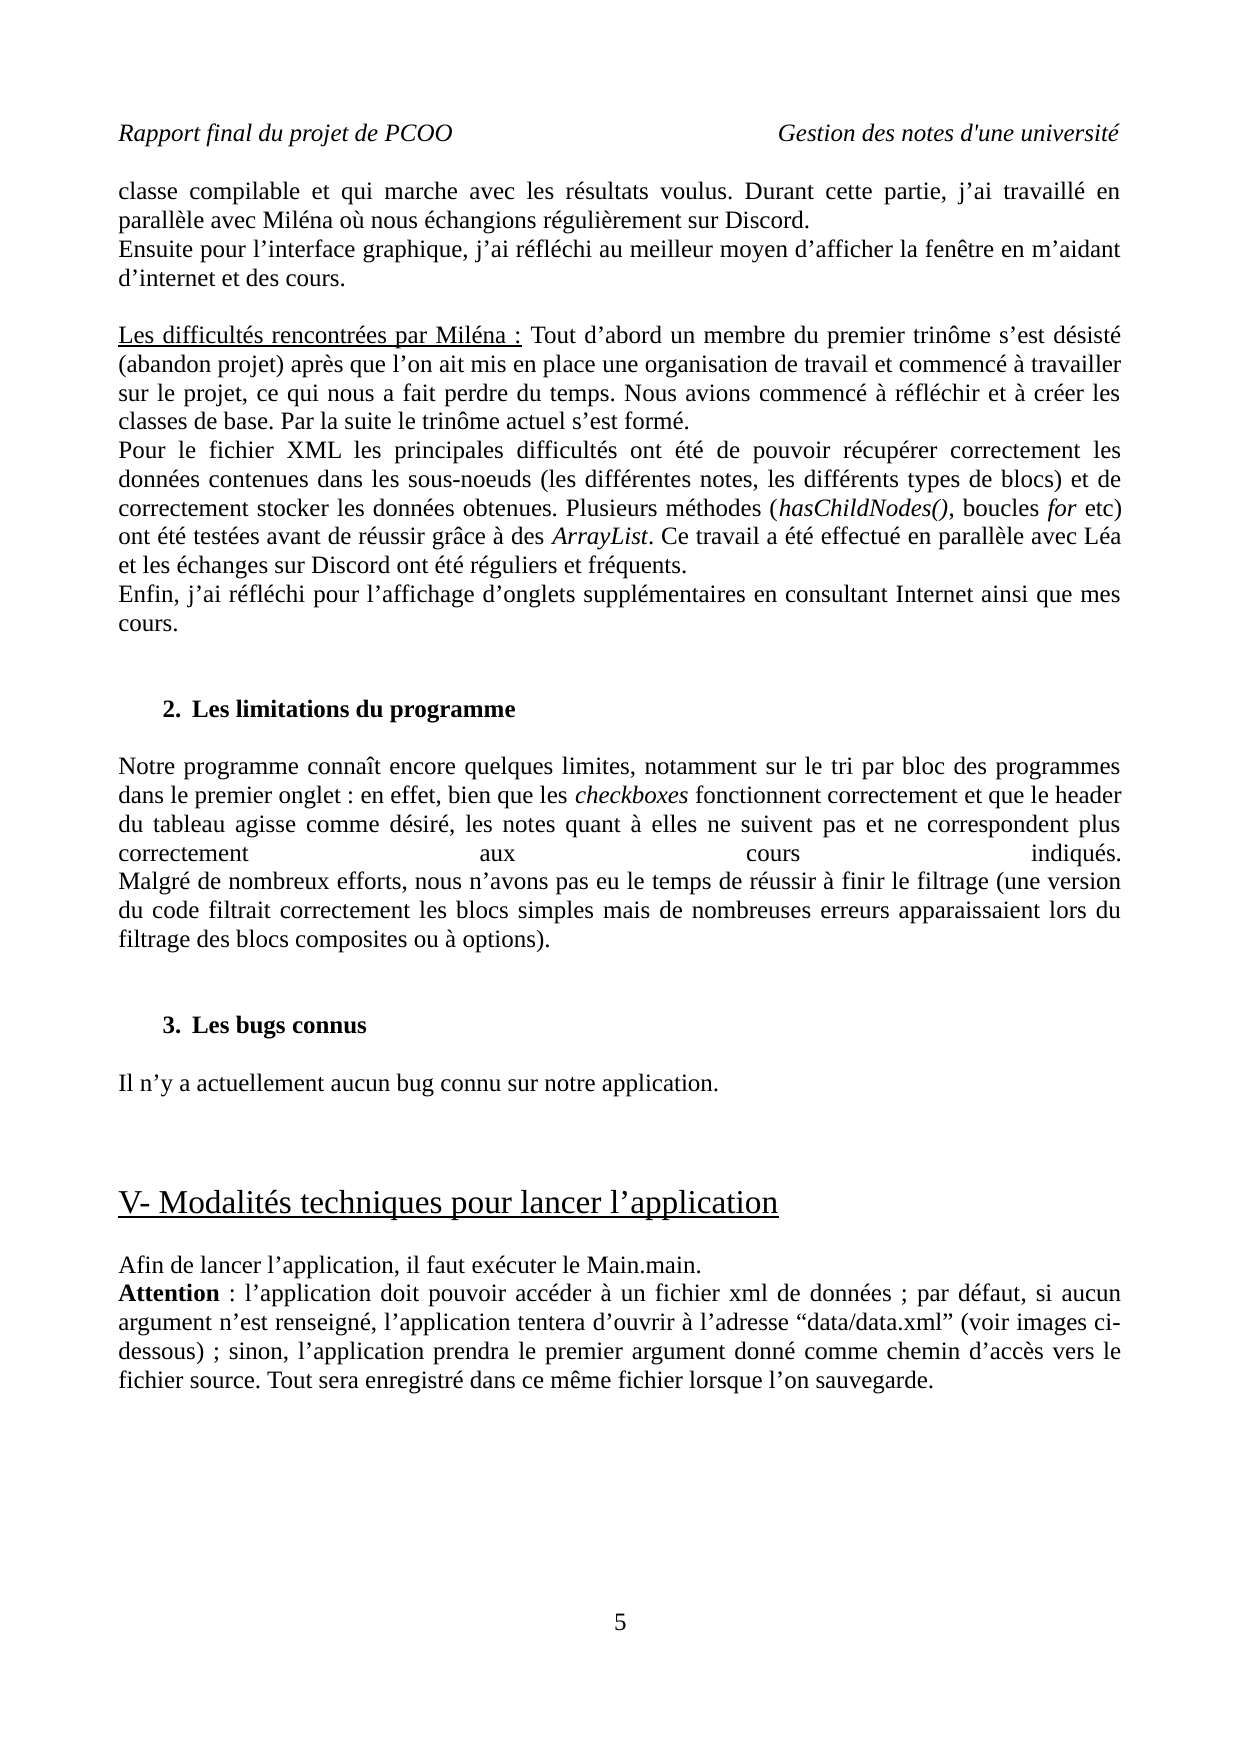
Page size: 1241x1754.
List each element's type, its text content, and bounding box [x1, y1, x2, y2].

text Les difficultés rencontrées par Miléna : Tout d’abord un membre du premier trinôme s’est désisté (abandon projet) après que l’on ait mis en place une organisation de travail et commencé à travailler sur le projet, ce qui nous a fait perdre du temps. Nous avions commencé à réfléchir et à créer les classes de base. Par la suite le trinôme actuel s’est formé. [118, 320, 1122, 435]
list Les limitations du programme [162, 694, 1122, 723]
text Il n’y a actuellement aucun bug connu sur notre application. [118, 1068, 1122, 1096]
list Les bugs connus [162, 1010, 1122, 1039]
text Notre programme connaît encore quelques limites, notamment sur le tri par bloc des programmes dans le premier onglet : en effet, bien que les checkboxes fonctionnent correctement et que le header du tableau agisse comme désiré, les notes quant à elles ne suivent pas et ne correspondent plus correctement aux cours indiqués. Malgré de nombreux efforts, nous n’avons pas eu le temps de réussir à finir le filtrage (une version du code filtrait correctement les blocs simples mais de nombreuses erreurs apparaissaient lors du filtrage des blocs composites ou à options). [118, 751, 1122, 953]
text Afin de lancer l’application, il faut exécuter le Main.main. [118, 1250, 1122, 1278]
text Ensuite pour l’interface graphique, j’ai réfléchi au meilleur moyen d’afficher la fenêtre en m’aidant d’internet et des cours. [118, 234, 1122, 291]
text V- Modalités techniques pour lancer l’application [118, 1183, 1122, 1221]
text classe compilable et qui marche avec les résultats voulus. Durant cette partie, j’ai travaillé en parallèle avec Miléna où nous échangions régulièrement sur Discord. [118, 176, 1122, 234]
text Enfin, j’ai réfléchi pour l’affichage d’onglets supplémentaires en consultant Internet ainsi que mes cours. [118, 579, 1122, 636]
text Attention : l’application doit pouvoir accéder à un fichier xml de données ; par défaut, si aucun argument n’est renseigné, l’application tentera d’ouvrir à l’adresse “data/data.xml” (voir images ci-dessous) ; sinon, l’application prendra le premier argument donné comme chemin d’accès vers le fichier source. Tout sera enregistré dans ce même fichier lorsque l’on sauvegarde. [118, 1278, 1122, 1393]
text Pour le fichier XML les principales difficultés ont été de pouvoir récupérer correctement les données contenues dans les sous-noeuds (les différentes notes, les différents types de blocs) et de correctement stocker les données obtenues. Plusieurs méthodes (hasChildNodes(), boucles for etc) ont été testées avant de réussir grâce à des ArrayList. Ce travail a été effectué en parallèle avec Léa et les échanges sur Discord ont été réguliers et fréquents. [118, 435, 1122, 579]
